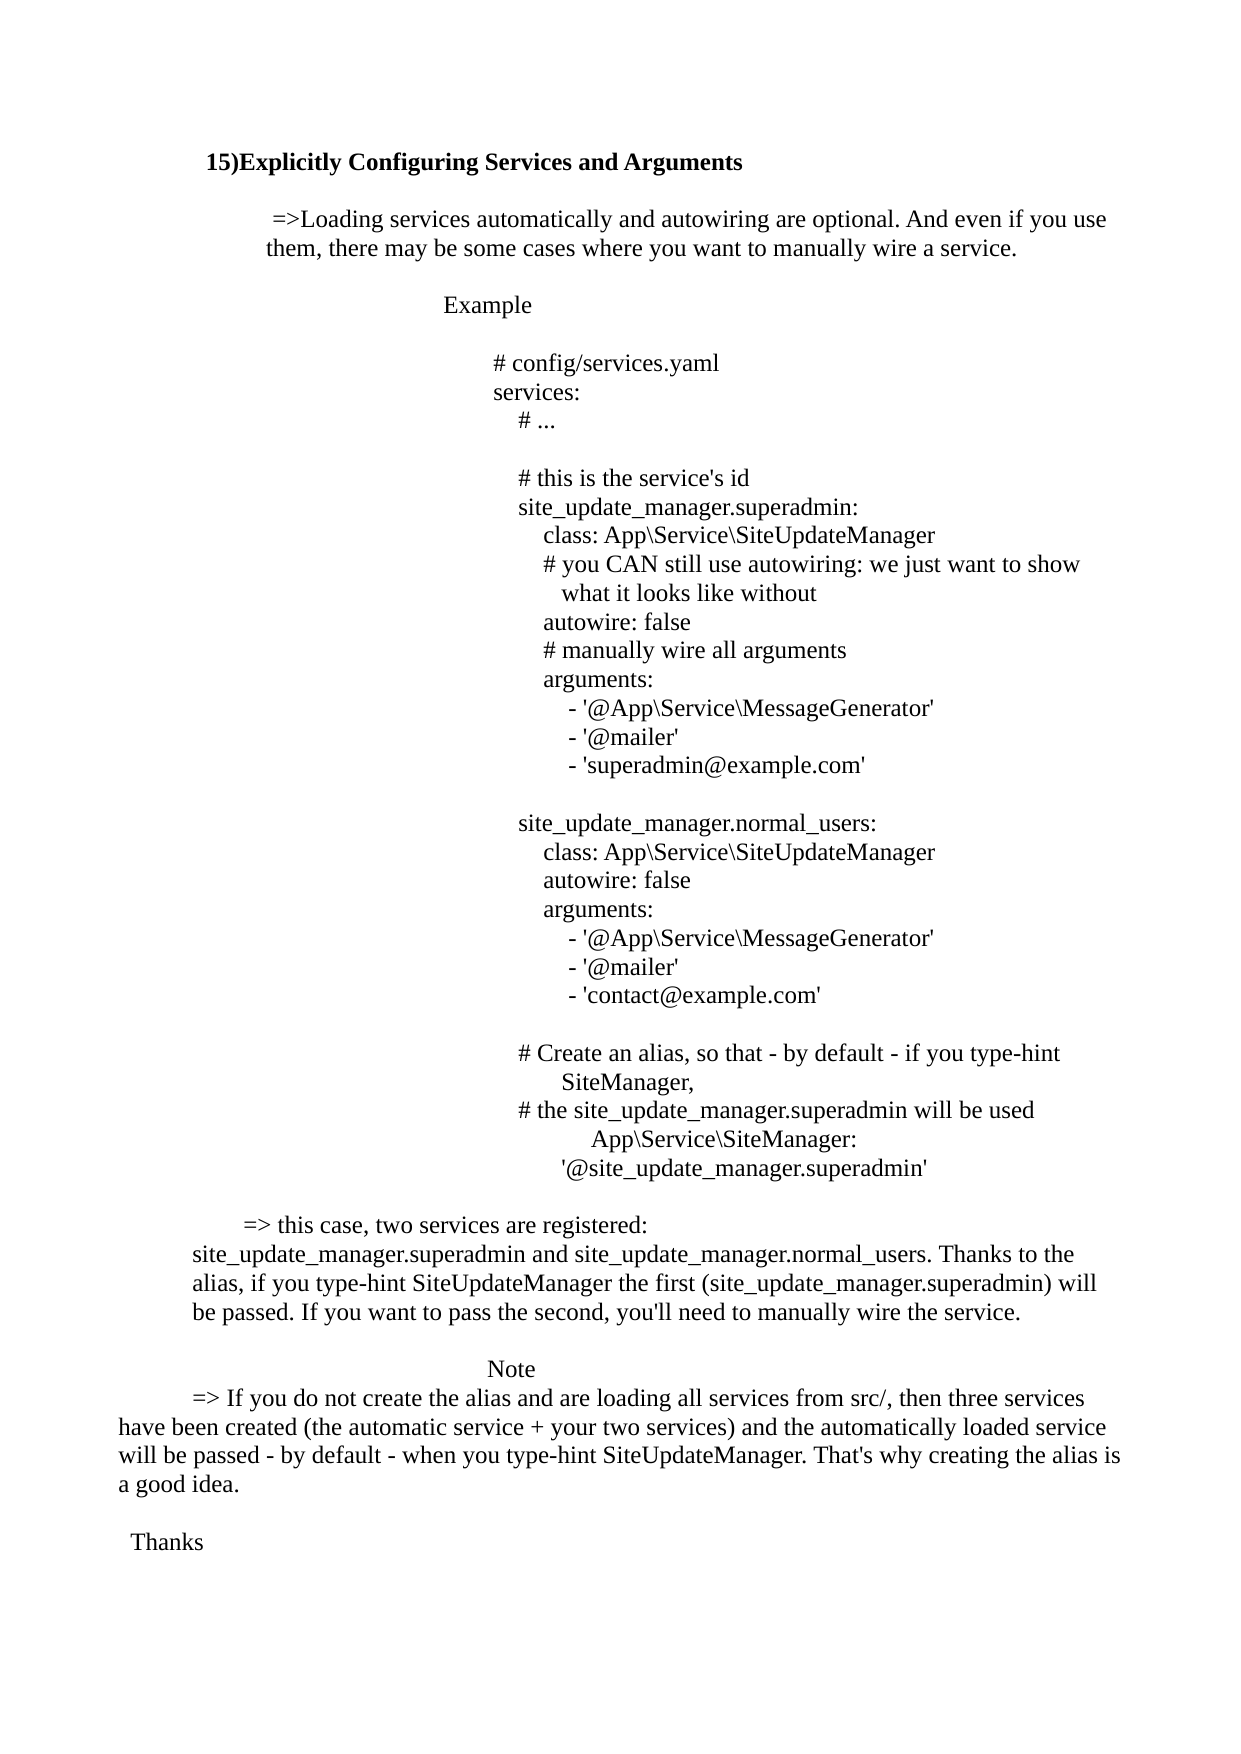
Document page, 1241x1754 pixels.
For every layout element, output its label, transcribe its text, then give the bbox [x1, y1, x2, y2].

text # manually wire all arguments [118, 636, 1122, 664]
text => If you do not create the alias and are loading all services from src/, then three services have been created (the automatic service + your two services) and the automatically loaded service will be passed - by default - when you type-hint SiteUpdateManager. That's why creating the alias is a good idea. [118, 1383, 1122, 1498]
text - 'superadmin@example.com' [118, 751, 1122, 779]
text =>Loading services automatically and autowiring are optional. And even if you use them, there may be some cases where you want to manually wire a service. [118, 204, 1122, 262]
text - '@mailer' [118, 722, 1122, 751]
text # config/services.yaml [118, 348, 1122, 377]
text App\Service\SiteManager: '@site_update_manager.superadmin' [118, 1124, 1122, 1182]
text # Create an alias, so that - by default - if you type-hint SiteManager, [118, 1038, 1122, 1096]
text Note [118, 1354, 1122, 1383]
text Thanks [118, 1527, 1122, 1556]
text # this is the service's id [118, 463, 1122, 492]
text - '@App\Service\MessageGenerator' [118, 923, 1122, 952]
text 15)Explicitly Configuring Services and Arguments [118, 147, 1122, 176]
text arguments: [118, 664, 1122, 693]
text services: [118, 377, 1122, 406]
text - 'contact@example.com' [118, 981, 1122, 1009]
text site_update_manager.superadmin: [118, 492, 1122, 521]
text class: App\Service\SiteUpdateManager [118, 837, 1122, 866]
text autowire: false [118, 607, 1122, 636]
text - '@mailer' [118, 952, 1122, 981]
text arguments: [118, 894, 1122, 923]
text # the site_update_manager.superadmin will be used [118, 1096, 1122, 1124]
text site_update_manager.normal_users: [118, 808, 1122, 837]
text => this case, two services are registered: site_update_manager.superadmin and site_update_manager.normal_users. Thanks to the alias, if you type-hint SiteUpdateManager the first (site_update_manager.superadmin) will be passed. If you want to pass the second, you'll need to manually wire the service. [118, 1211, 1122, 1326]
text Example [118, 291, 1122, 319]
text # ... [118, 406, 1122, 434]
text # you CAN still use autowiring: we just want to show what it looks like without [118, 549, 1122, 607]
text class: App\Service\SiteUpdateManager [118, 521, 1122, 549]
text autowire: false [118, 866, 1122, 894]
text - '@App\Service\MessageGenerator' [118, 693, 1122, 722]
